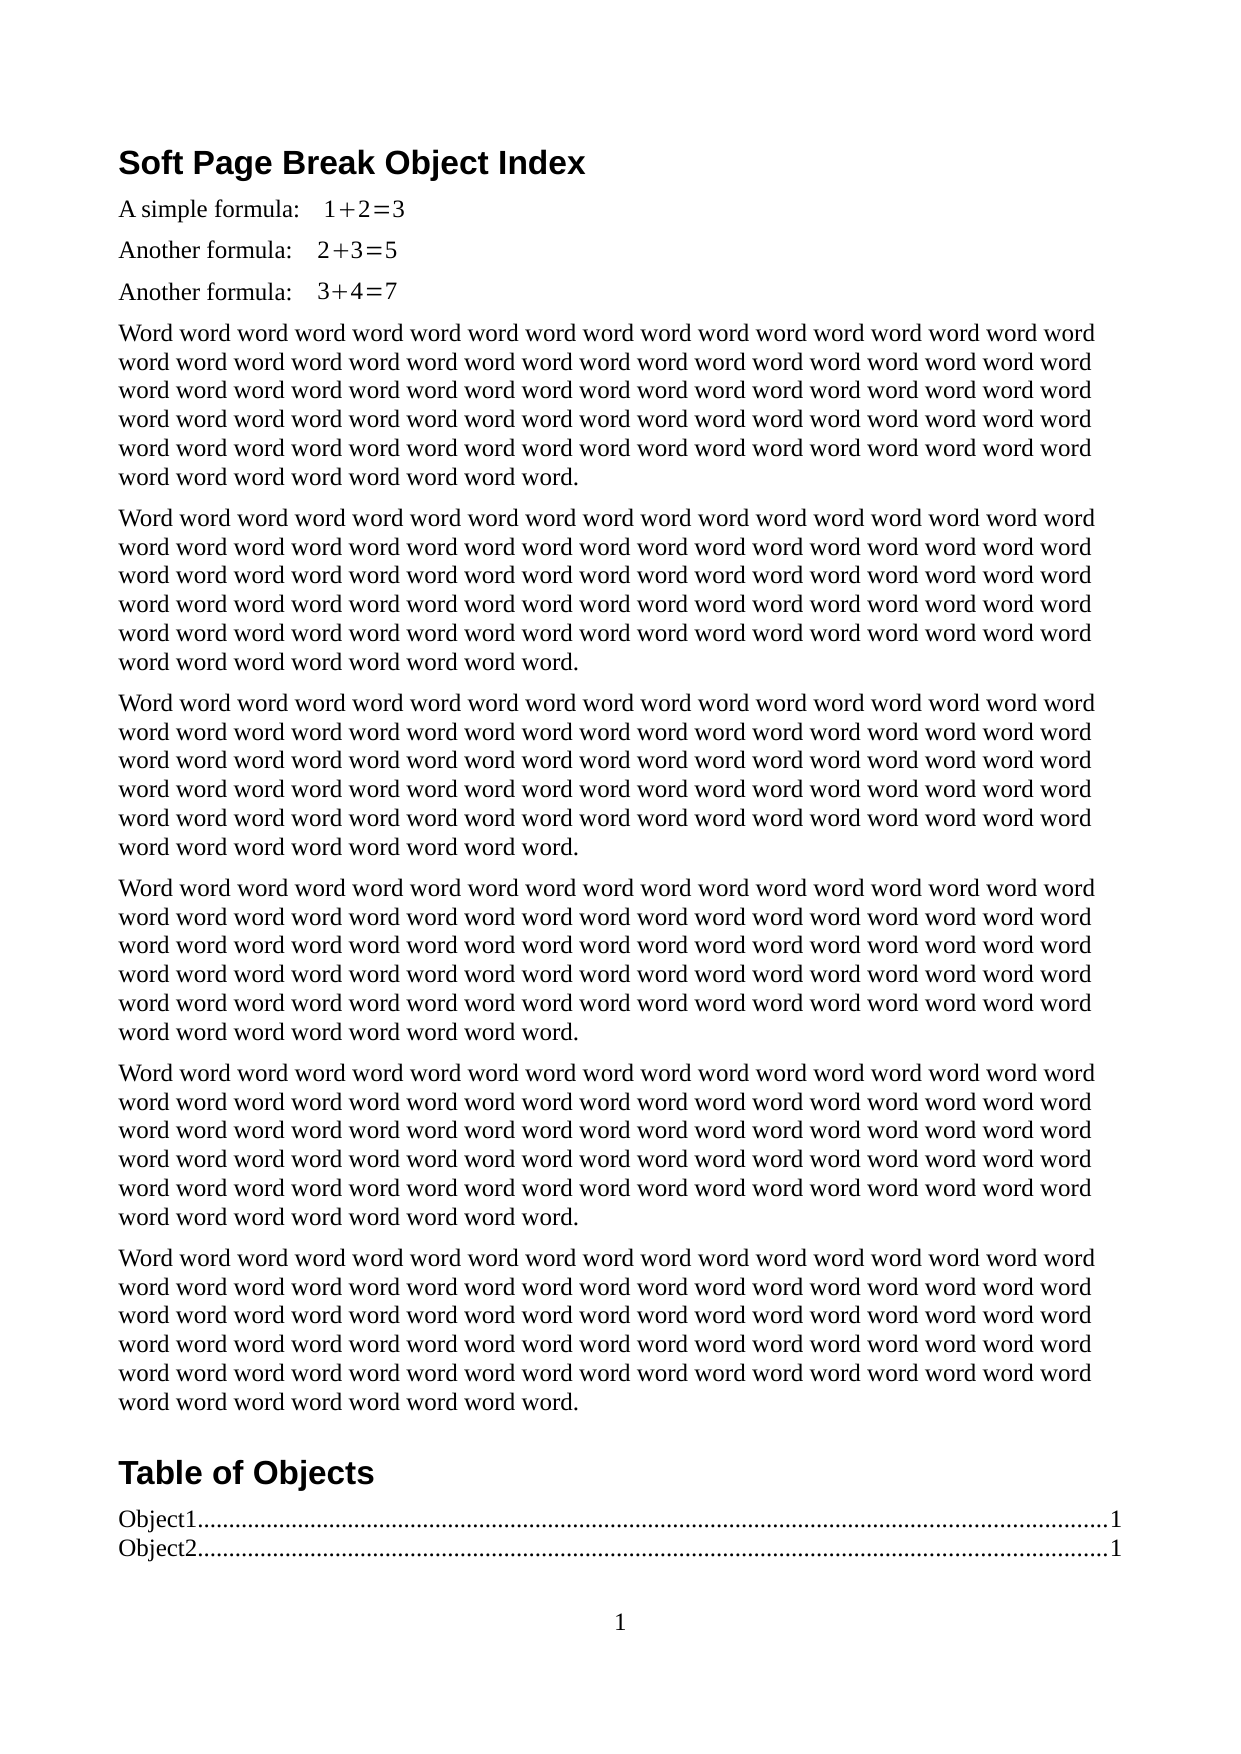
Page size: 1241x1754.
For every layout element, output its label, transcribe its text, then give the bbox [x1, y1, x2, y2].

text Word word word word word word word word word word word word word word word word word word word word word word word word word word word word word word word word word word word word word word word word word word word word word word word word word word word word word word word word word word word word word word word word word word word word word word word word word word word word word word word word word word word word word word word word word word word word word. [118, 503, 1122, 676]
text Word word word word word word word word word word word word word word word word word word word word word word word word word word word word word word word word word word word word word word word word word word word word word word word word word word word word word word word word word word word word word word word word word word word word word word word word word word word word word word word word word word word word word word word word word word word word word. [118, 1058, 1122, 1231]
text Word word word word word word word word word word word word word word word word word word word word word word word word word word word word word word word word word word word word word word word word word word word word word word word word word word word word word word word word word word word word word word word word word word word word word word word word word word word word word word word word word word word word word word word word word word word word word. [118, 688, 1122, 861]
subtitle Soft Page Break Object Index [118, 143, 1122, 182]
text Word word word word word word word word word word word word word word word word word word word word word word word word word word word word word word word word word word word word word word word word word word word word word word word word word word word word word word word word word word word word word word word word word word word word word word word word word word word word word word word word word word word word word word word word word word word word word. [118, 1243, 1122, 1416]
text A simple formula: [118, 194, 1122, 223]
text Another formula: [118, 277, 1122, 306]
text Another formula: [118, 236, 1122, 264]
text Object1 1 [118, 1504, 1122, 1533]
text Word word word word word word word word word word word word word word word word word word word word word word word word word word word word word word word word word word word word word word word word word word word word word word word word word word word word word word word word word word word word word word word word word word word word word word word word word word word word word word word word word word word word word word word word word word word word word. [118, 873, 1122, 1046]
subtitle Table of Objects [118, 1453, 1122, 1491]
text Object2 1 [118, 1533, 1122, 1561]
text Word word word word word word word word word word word word word word word word word word word word word word word word word word word word word word word word word word word word word word word word word word word word word word word word word word word word word word word word word word word word word word word word word word word word word word word word word word word word word word word word word word word word word word word word word word word word word. [118, 318, 1122, 491]
